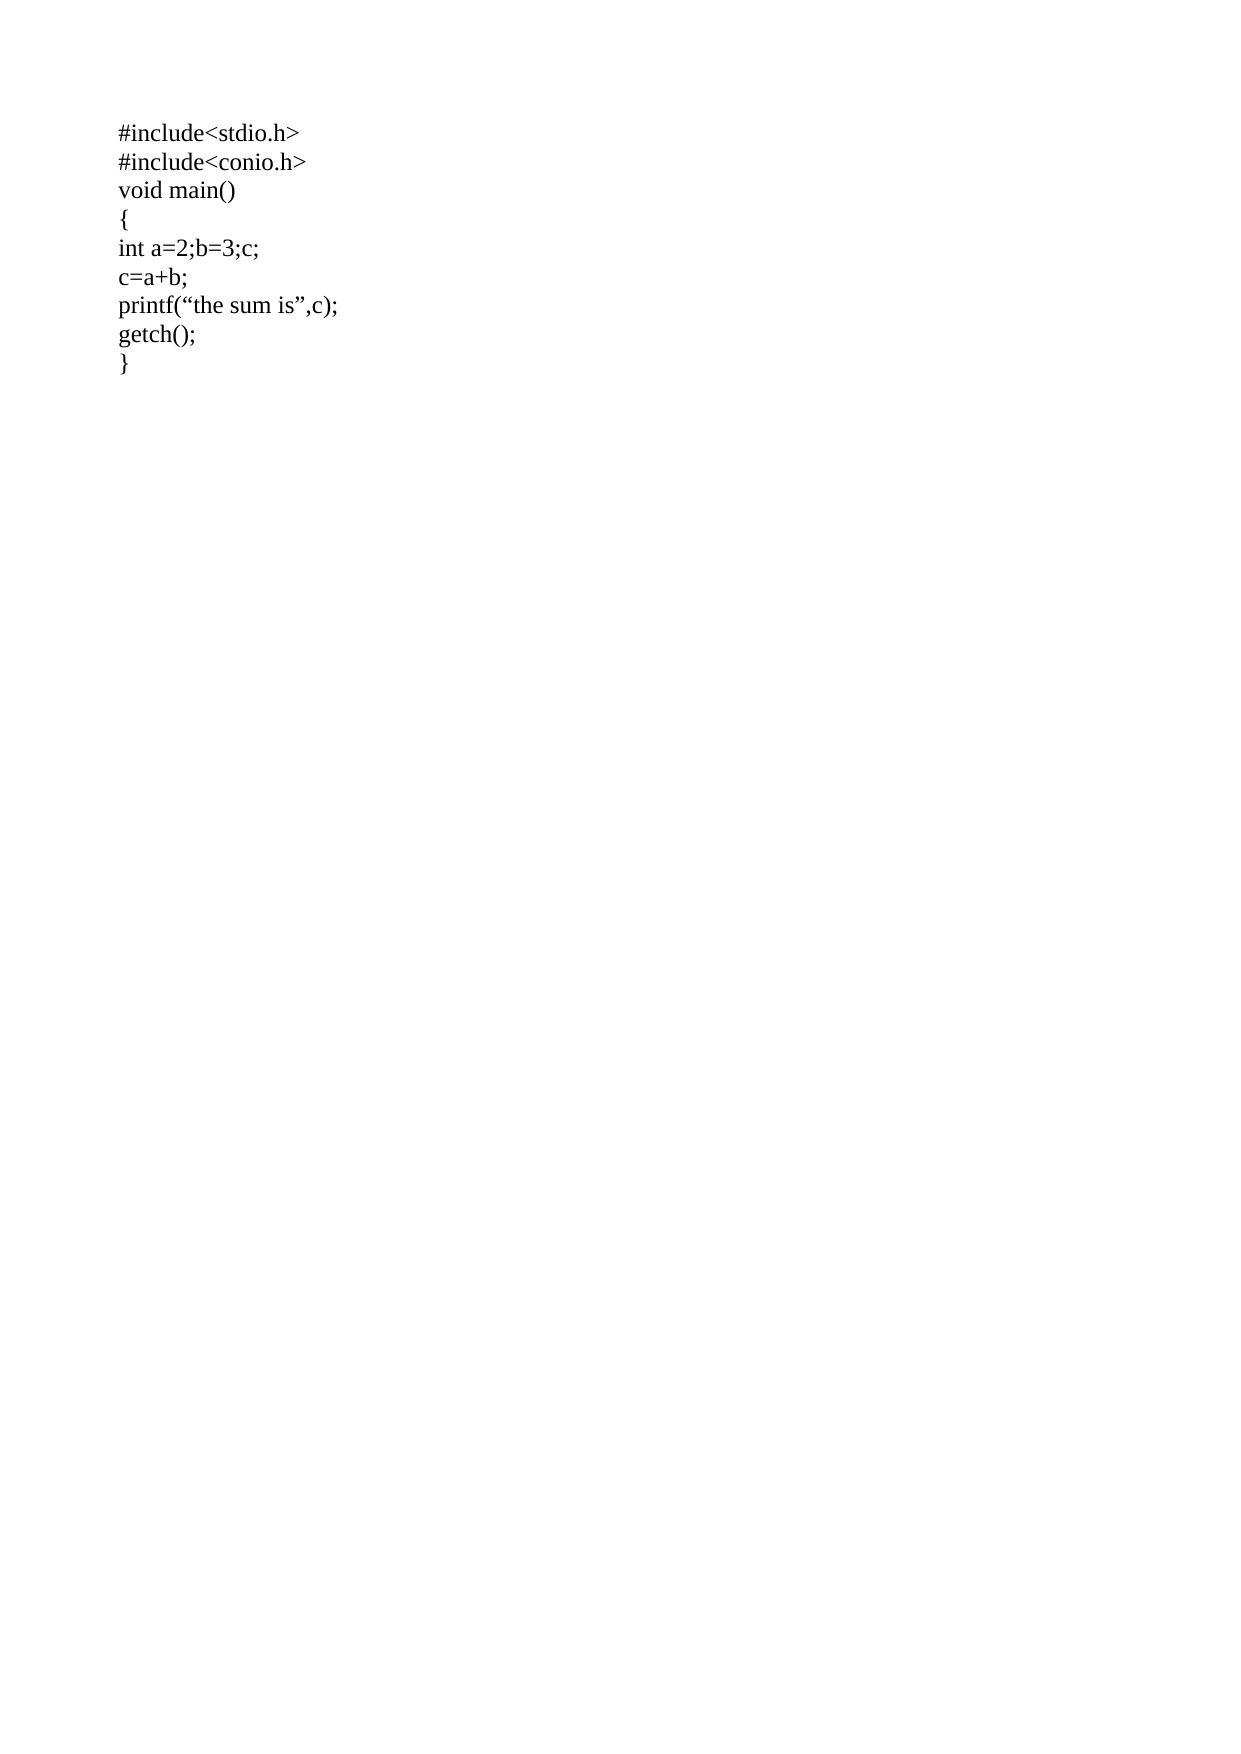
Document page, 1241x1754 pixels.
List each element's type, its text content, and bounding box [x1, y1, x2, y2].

text void main() [118, 176, 1122, 204]
text } [118, 348, 1122, 377]
text c=a+b; [118, 262, 1122, 291]
text getch(); [118, 319, 1122, 348]
text #include<conio.h> [118, 147, 1122, 176]
text printf(“the sum is”,c); [118, 291, 1122, 319]
text { [118, 204, 1122, 233]
text int a=2;b=3;c; [118, 233, 1122, 262]
text #include<stdio.h> [118, 118, 1122, 147]
